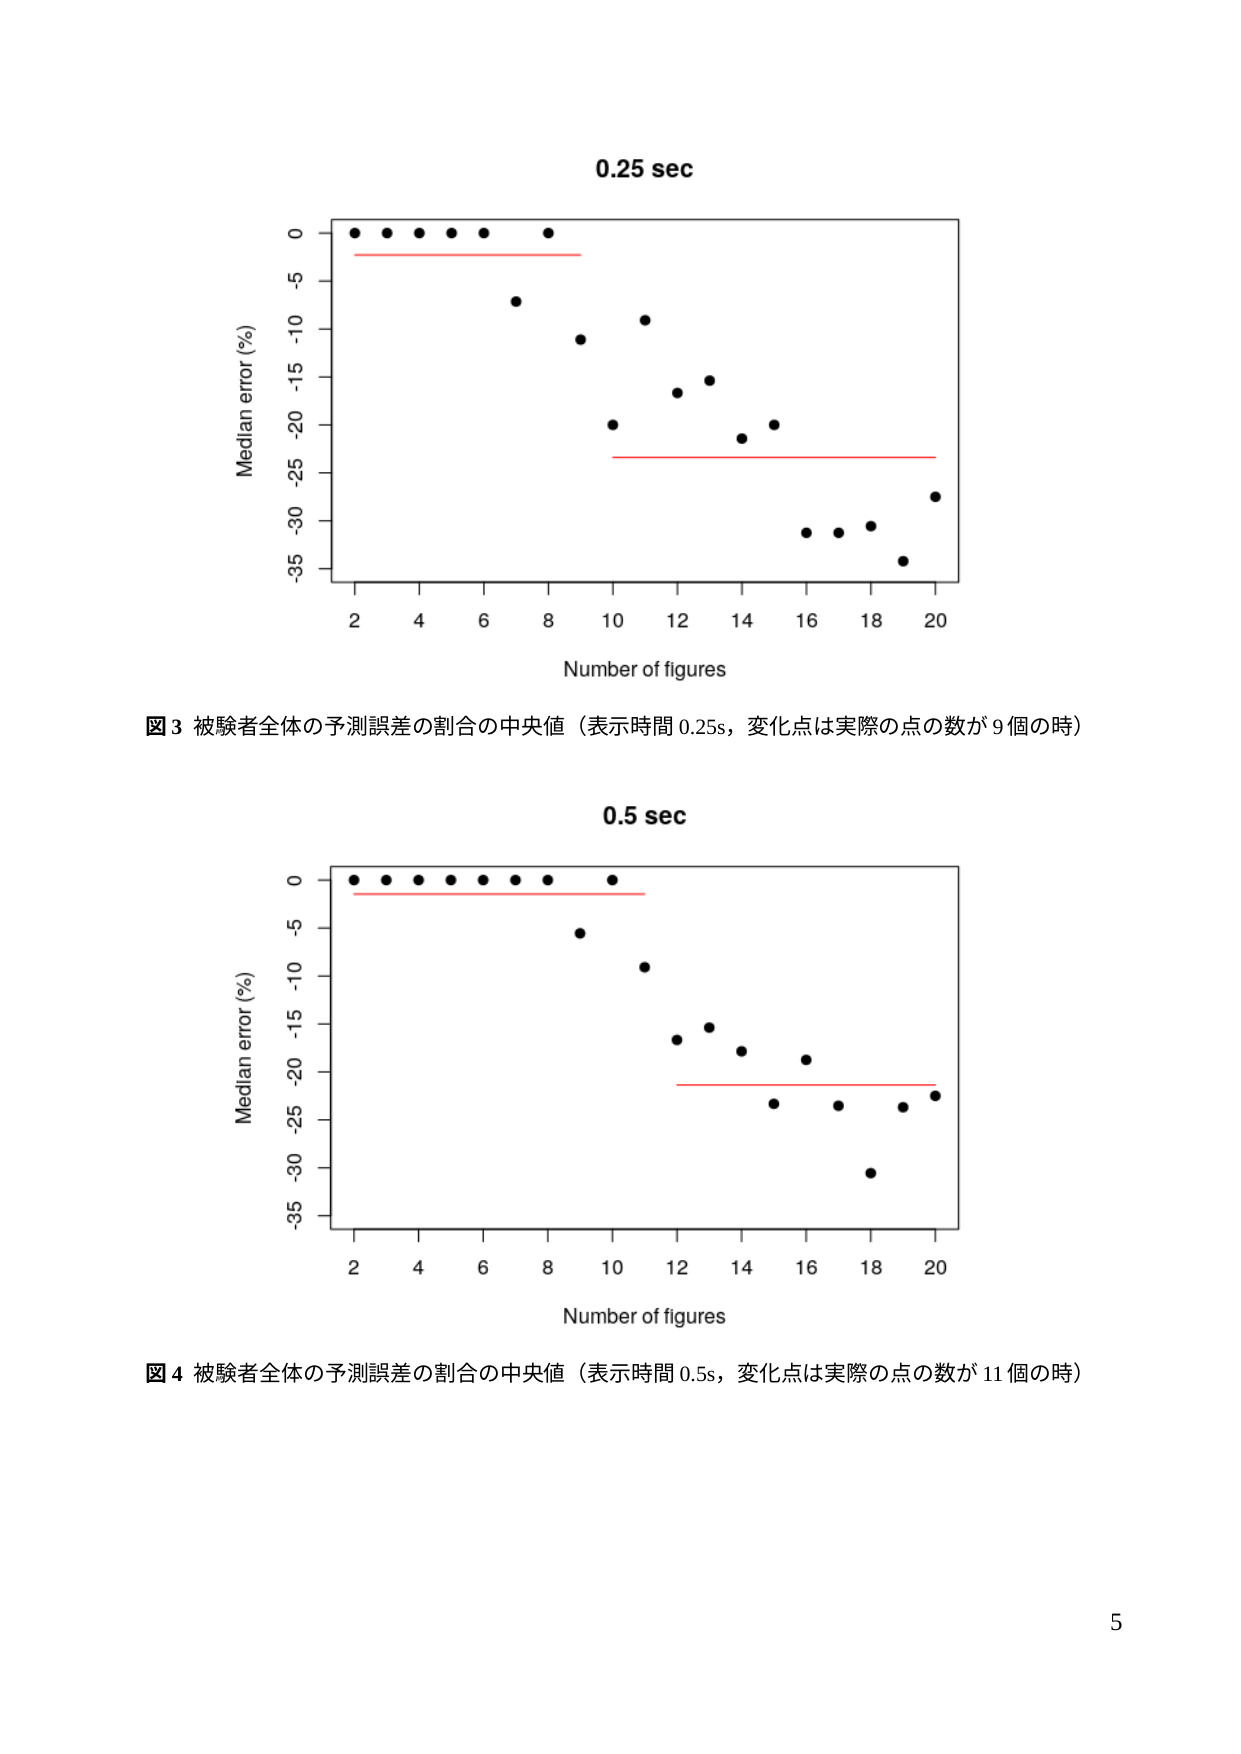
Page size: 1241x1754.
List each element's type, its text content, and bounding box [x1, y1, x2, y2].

text 図3 被験者全体の予測誤差の割合の中央値（表示時間0.25s，変化点は実際の点の数が9個の時） [118, 709, 1122, 740]
picture [230, 118, 1011, 709]
text 図4 被験者全体の予測誤差の割合の中央値（表示時間0.5s，変化点は実際の点の数が11個の時） [118, 1356, 1122, 1388]
picture [229, 765, 1011, 1356]
